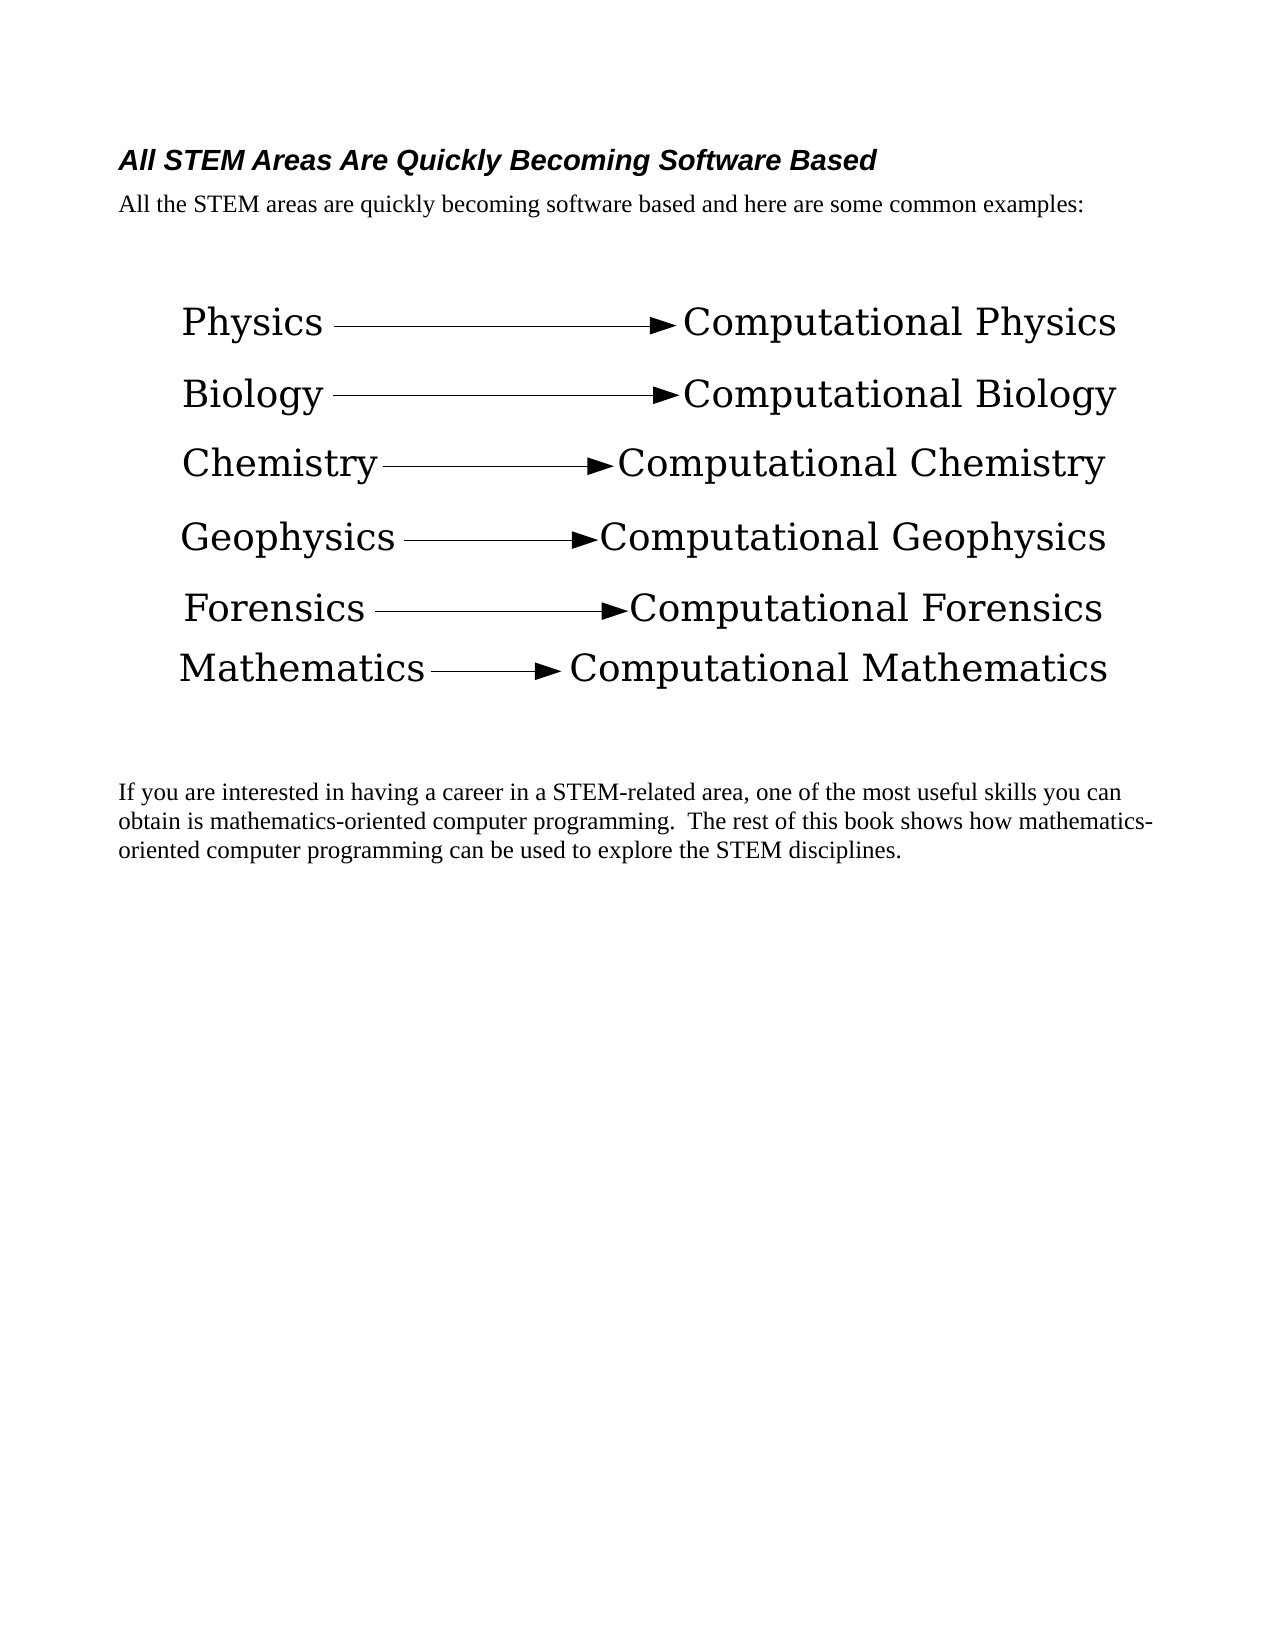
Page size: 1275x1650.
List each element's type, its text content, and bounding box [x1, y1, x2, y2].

text All the STEM areas are quickly becoming software based and here are some common examples: [118, 189, 1157, 218]
text If you are interested in having a career in a STEM-related area, one of the most useful skills you can obtain is mathematics-oriented computer programming. The rest of this book shows how mathematics-oriented computer programming can be used to explore the STEM disciplines. [118, 777, 1157, 864]
subtitle All STEM Areas Are Quickly Becoming Software Based [118, 143, 1157, 177]
